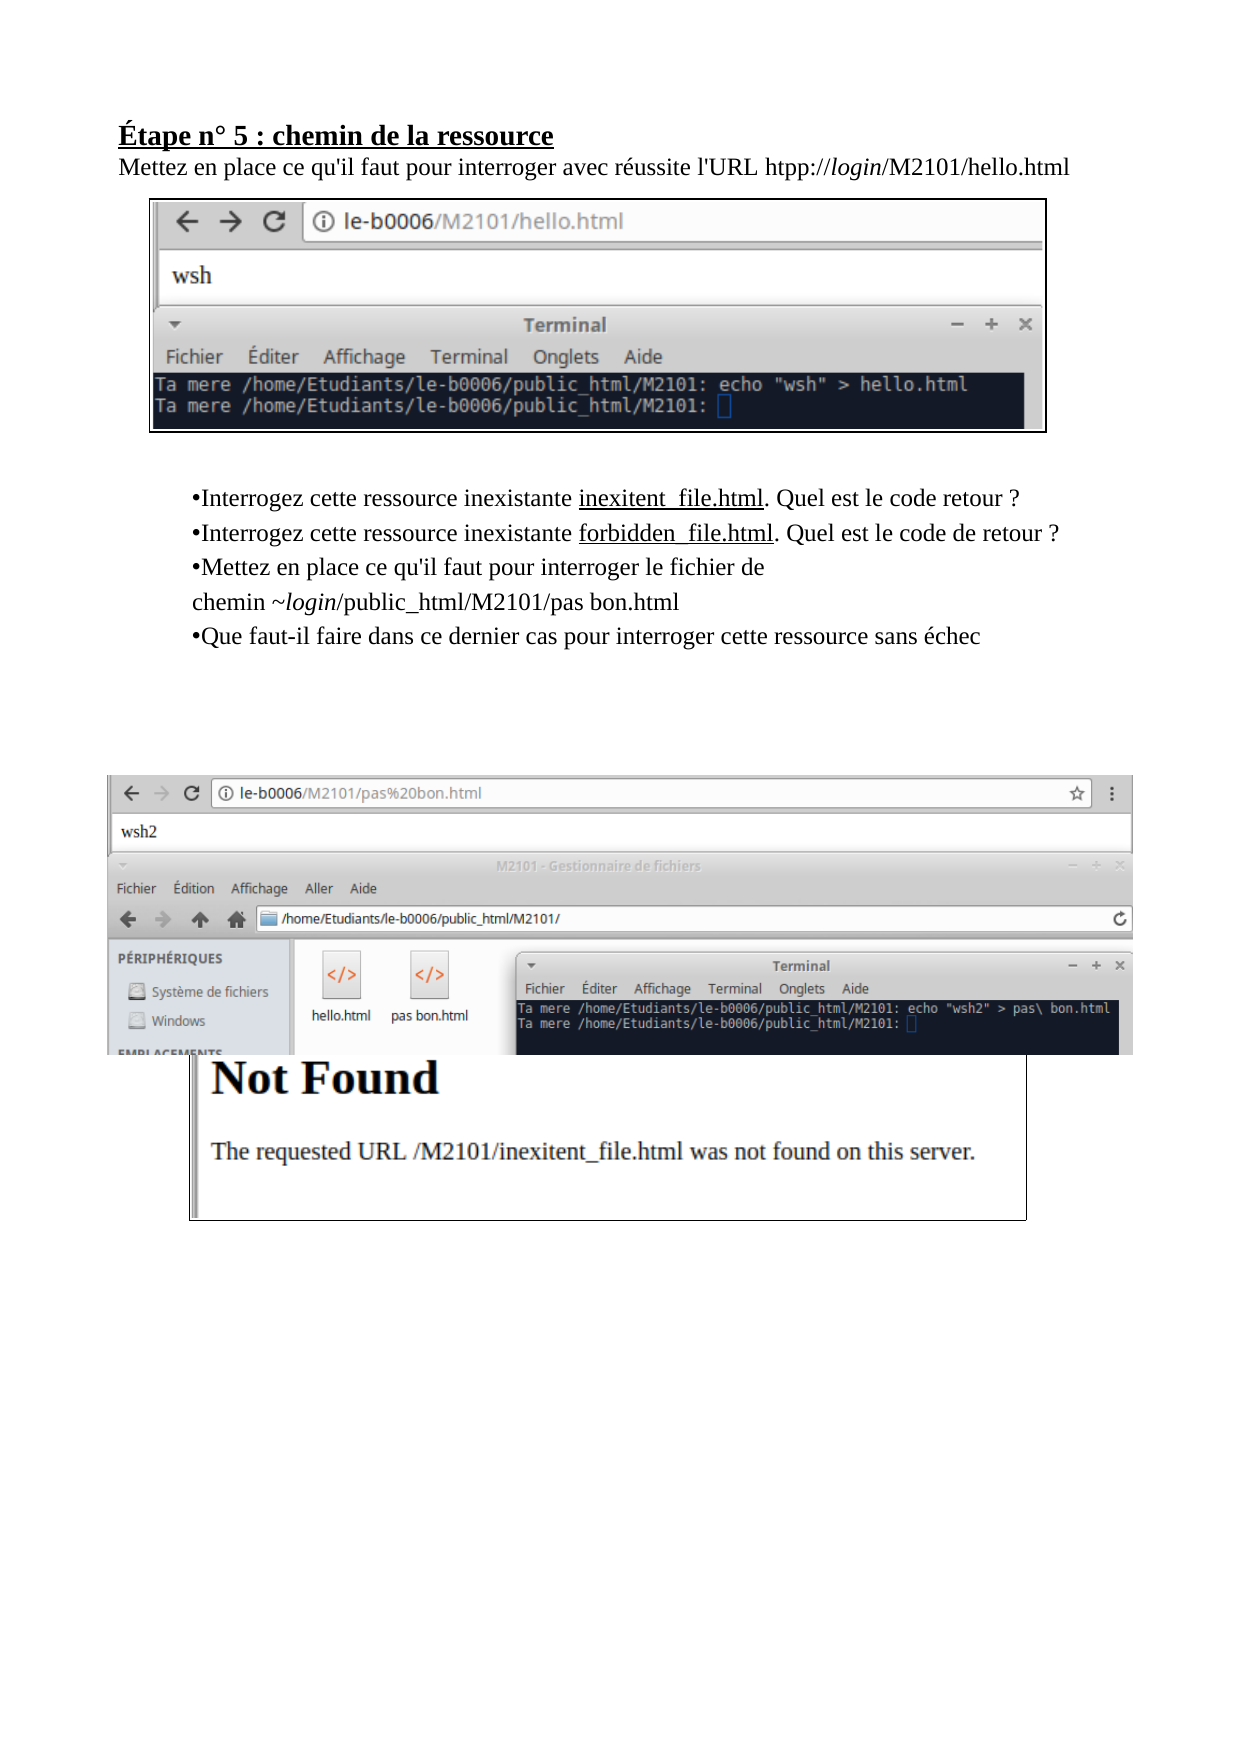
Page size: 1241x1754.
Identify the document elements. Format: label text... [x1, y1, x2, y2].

list Que faut-il faire dans ce dernier cas pour interroger cette ressource sans échec [118, 621, 1122, 650]
list Mettez en place ce qu'il faut pour interroger le fichier de chemin ~login/public_html/M2101/pas bon.html [118, 552, 1122, 616]
text Étape n° 5 : chemin de la ressource [118, 118, 1122, 152]
picture [152, 202, 1043, 429]
list Interrogez cette ressource inexistante forbidden_file.html. Quel est le code de retour ? [118, 518, 1122, 547]
text Mettez en place ce qu'il faut pour interroger avec réussite l'URL htpp://login/M2101/hello.html [118, 152, 1122, 180]
list Interrogez cette ressource inexistante inexitent_file.html. Quel est le code retour ? [118, 483, 1122, 512]
picture [107, 775, 1133, 1218]
